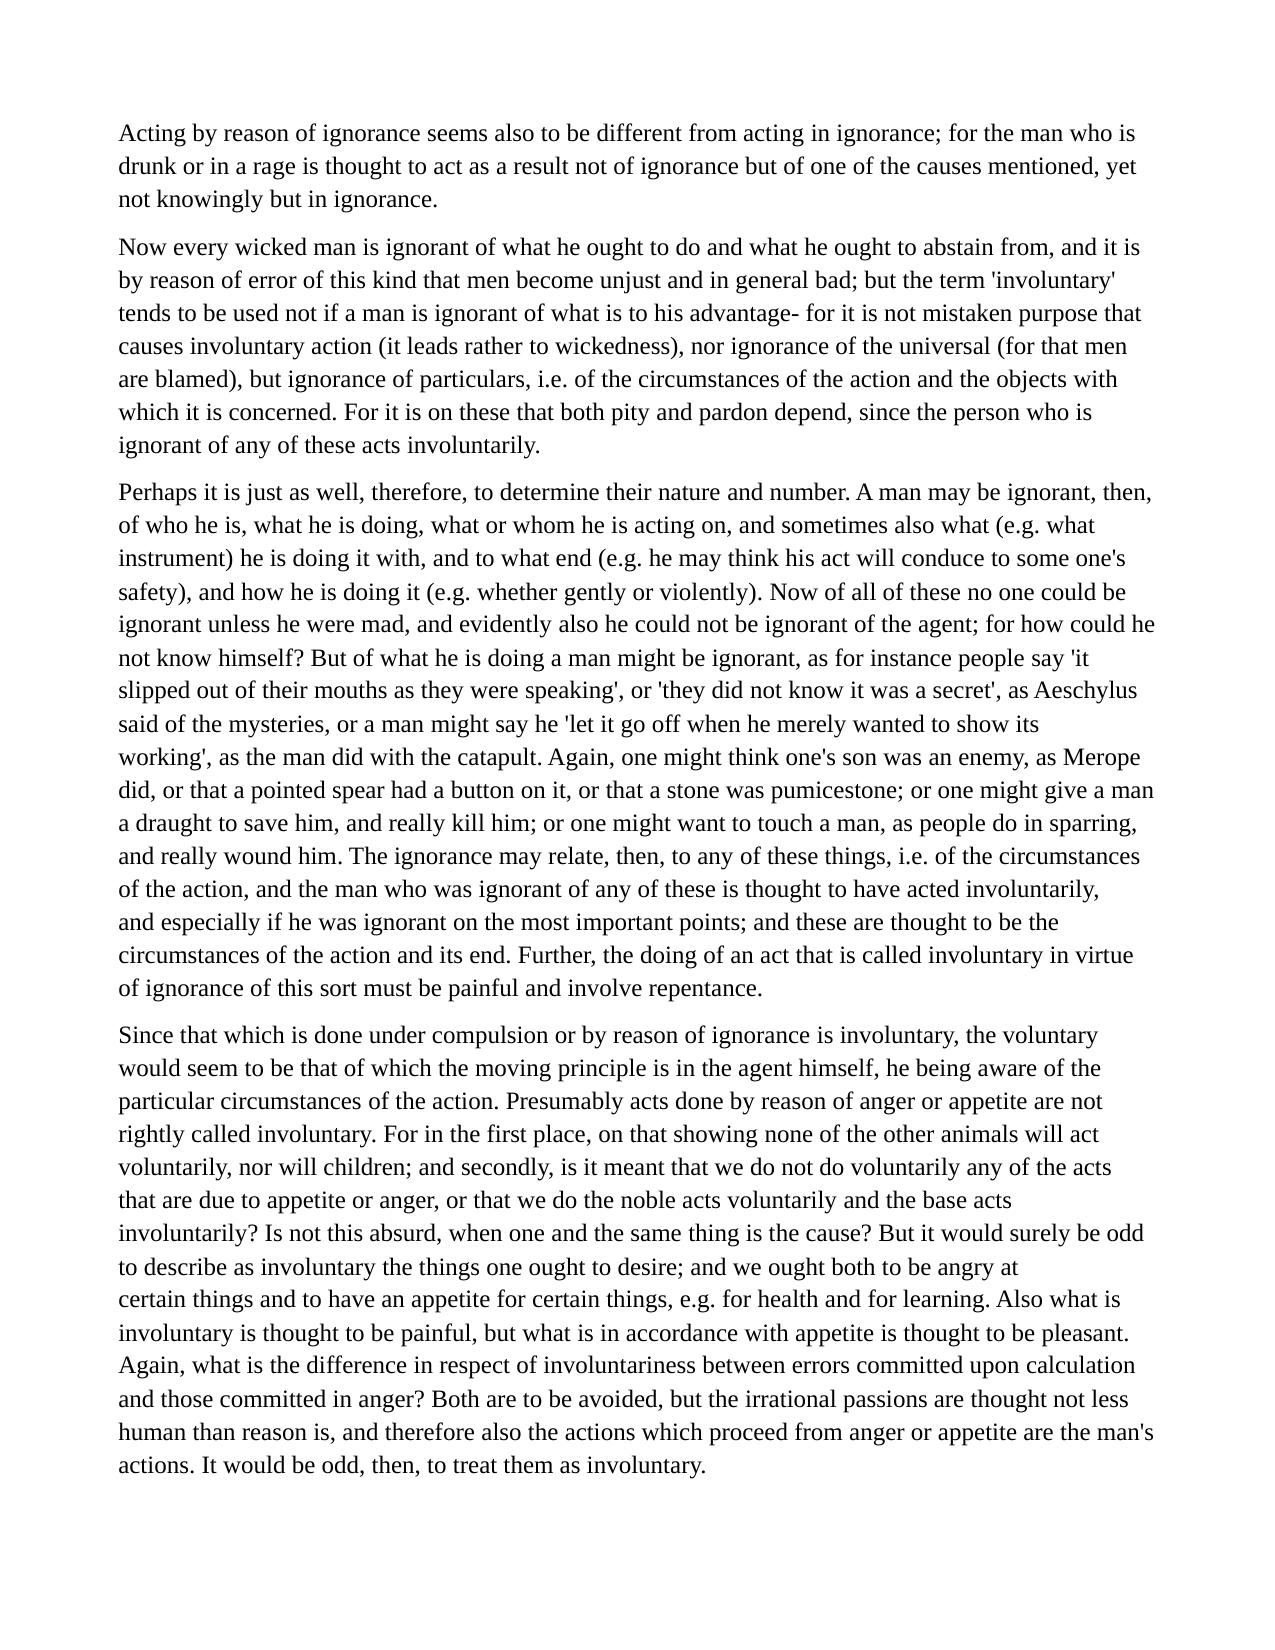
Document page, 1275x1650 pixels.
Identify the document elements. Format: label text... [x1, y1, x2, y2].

text Now every wicked man is ignorant of what he ought to do and what he ought to abstain from, and it is by reason of error of this kind that men become unjust and in general bad; but the term 'involuntary' tends to be used not if a man is ignorant of what is to his advantage- for it is not mistaken purpose that causes involuntary action (it leads rather to wickedness), nor ignorance of the universal (for that men are blamed), but ignorance of particulars, i.e. of the circumstances of the action and the objects with which it is concerned. For it is on these that both pity and pardon depend, since the person who is ignorant of any of these acts involuntarily. [118, 232, 1157, 459]
text Acting by reason of ignorance seems also to be different from acting in ignorance; for the man who is drunk or in a rage is thought to act as a result not of ignorance but of one of the causes mentioned, yet not knowingly but in ignorance. [118, 118, 1157, 213]
text Since that which is done under compulsion or by reason of ignorance is involuntary, the voluntary would seem to be that of which the moving principle is in the agent himself, he being aware of the particular circumstances of the action. Presumably acts done by reason of anger or appetite are not rightly called involuntary. For in the first place, on that showing none of the other animals will act voluntarily, nor will children; and secondly, is it meant that we do not do voluntarily any of the acts that are due to appetite or anger, or that we do the noble acts voluntarily and the base acts involuntarily? Is not this absurd, when one and the same thing is the cause? But it would surely be odd to describe as involuntary the things one ought to desire; and we ought both to be angry at certain things and to have an appetite for certain things, e.g. for health and for learning. Also what is involuntary is thought to be painful, but what is in accordance with appetite is thought to be pleasant. Again, what is the difference in respect of involuntariness between errors committed upon calculation and those committed in anger? Both are to be avoided, but the irrational passions are thought not less human than reason is, and therefore also the actions which proceed from anger or appetite are the man's actions. It would be odd, then, to treat them as involuntary. [118, 1020, 1157, 1478]
text Perhaps it is just as well, therefore, to determine their nature and number. A man may be ignorant, then, of who he is, what he is doing, what or whom he is acting on, and sometimes also what (e.g. what instrument) he is doing it with, and to what end (e.g. he may think his act will conduce to some one's safety), and how he is doing it (e.g. whether gently or violently). Now of all of these no one could be ignorant unless he were mad, and evidently also he could not be ignorant of the agent; for how could he not know himself? But of what he is doing a man might be ignorant, as for instance people say 'it slipped out of their mouths as they were speaking', or 'they did not know it was a secret', as Aeschylus said of the mysteries, or a man might say he 'let it go off when he merely wanted to show its working', as the man did with the catapult. Again, one might think one's son was an enemy, as Merope did, or that a pointed spear had a button on it, or that a stone was pumicestone; or one might give a man a draught to save him, and really kill him; or one might want to touch a man, as people do in sparring, and really wound him. The ignorance may relate, then, to any of these things, i.e. of the circumstances of the action, and the man who was ignorant of any of these is thought to have acted involuntarily, and especially if he was ignorant on the most important points; and these are thought to be the circumstances of the action and its end. Further, the doing of an act that is called involuntary in virtue of ignorance of this sort must be painful and involve repentance. [118, 477, 1157, 1002]
